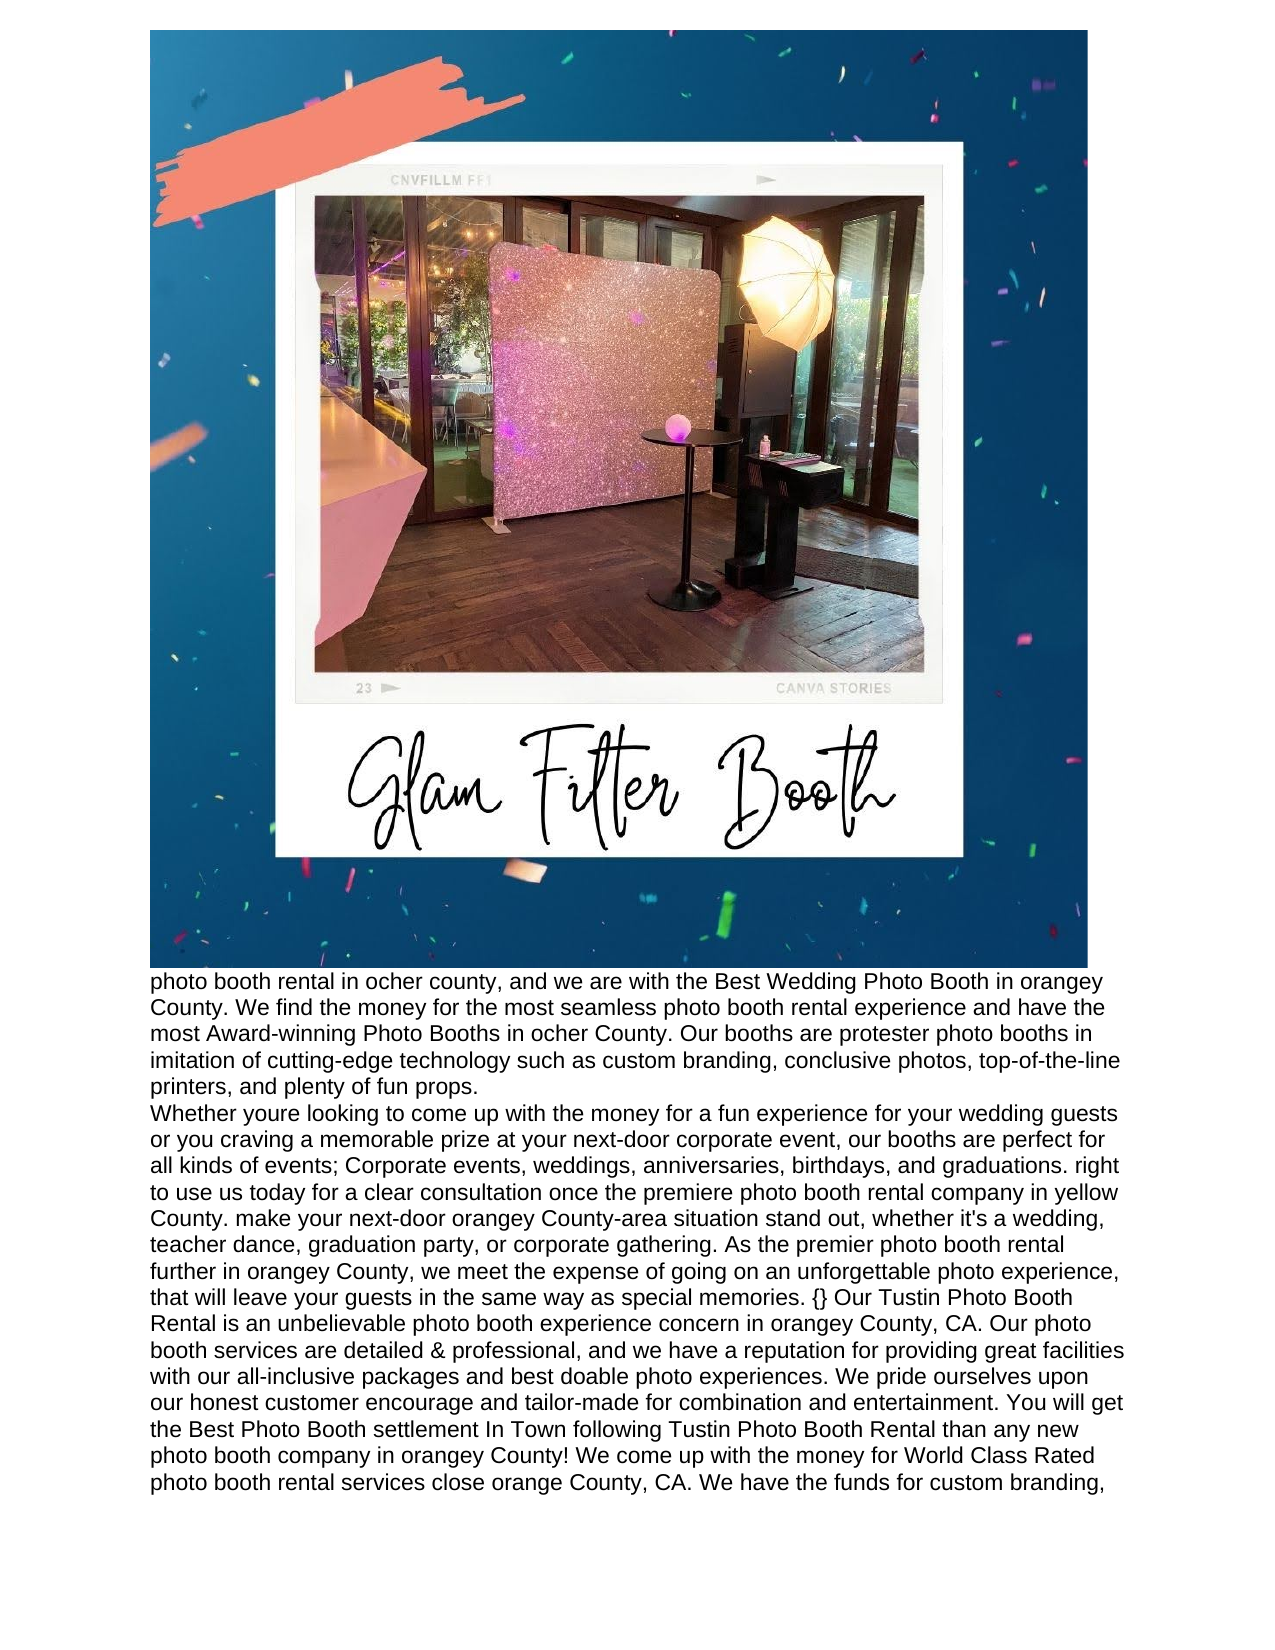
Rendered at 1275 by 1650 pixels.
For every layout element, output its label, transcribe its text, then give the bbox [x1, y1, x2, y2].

text photo booth rental in ocher county, and we are with the Best Wedding Photo Booth in orangey County. We find the money for the most seamless photo booth rental experience and have the most Award-winning Photo Booths in ocher County. Our booths are protester photo booths in imitation of cutting-edge technology such as custom branding, conclusive photos, top-of-the-line printers, and plenty of fun props. [150, 968, 1125, 1099]
text Whether youre looking to come up with the money for a fun experience for your wedding guests or you craving a memorable prize at your next-door corporate event, our booths are perfect for all kinds of events; Corporate events, weddings, anniversaries, birthdays, and graduations. right to use us today for a clear consultation once the premiere photo booth rental company in yellow County. make your next-door orangey County-area situation stand out, whether it's a wedding, teacher dance, graduation party, or corporate gathering. As the premier photo booth rental further in orangey County, we meet the expense of going on an unforgettable photo experience, that will leave your guests in the same way as special memories. {} Our Tustin Photo Booth Rental is an unbelievable photo booth experience concern in orangey County, CA. Our photo booth services are detailed & professional, and we have a reputation for providing great facilities with our all-inclusive packages and best doable photo experiences. We pride ourselves upon our honest customer encourage and tailor-made for combination and entertainment. You will get the Best Photo Booth settlement In Town following Tustin Photo Booth Rental than any new photo booth company in orangey County! We come up with the money for World Class Rated photo booth rental services close orange County, CA. We have the funds for custom branding, [150, 1099, 1125, 1495]
picture [150, 30, 1088, 968]
